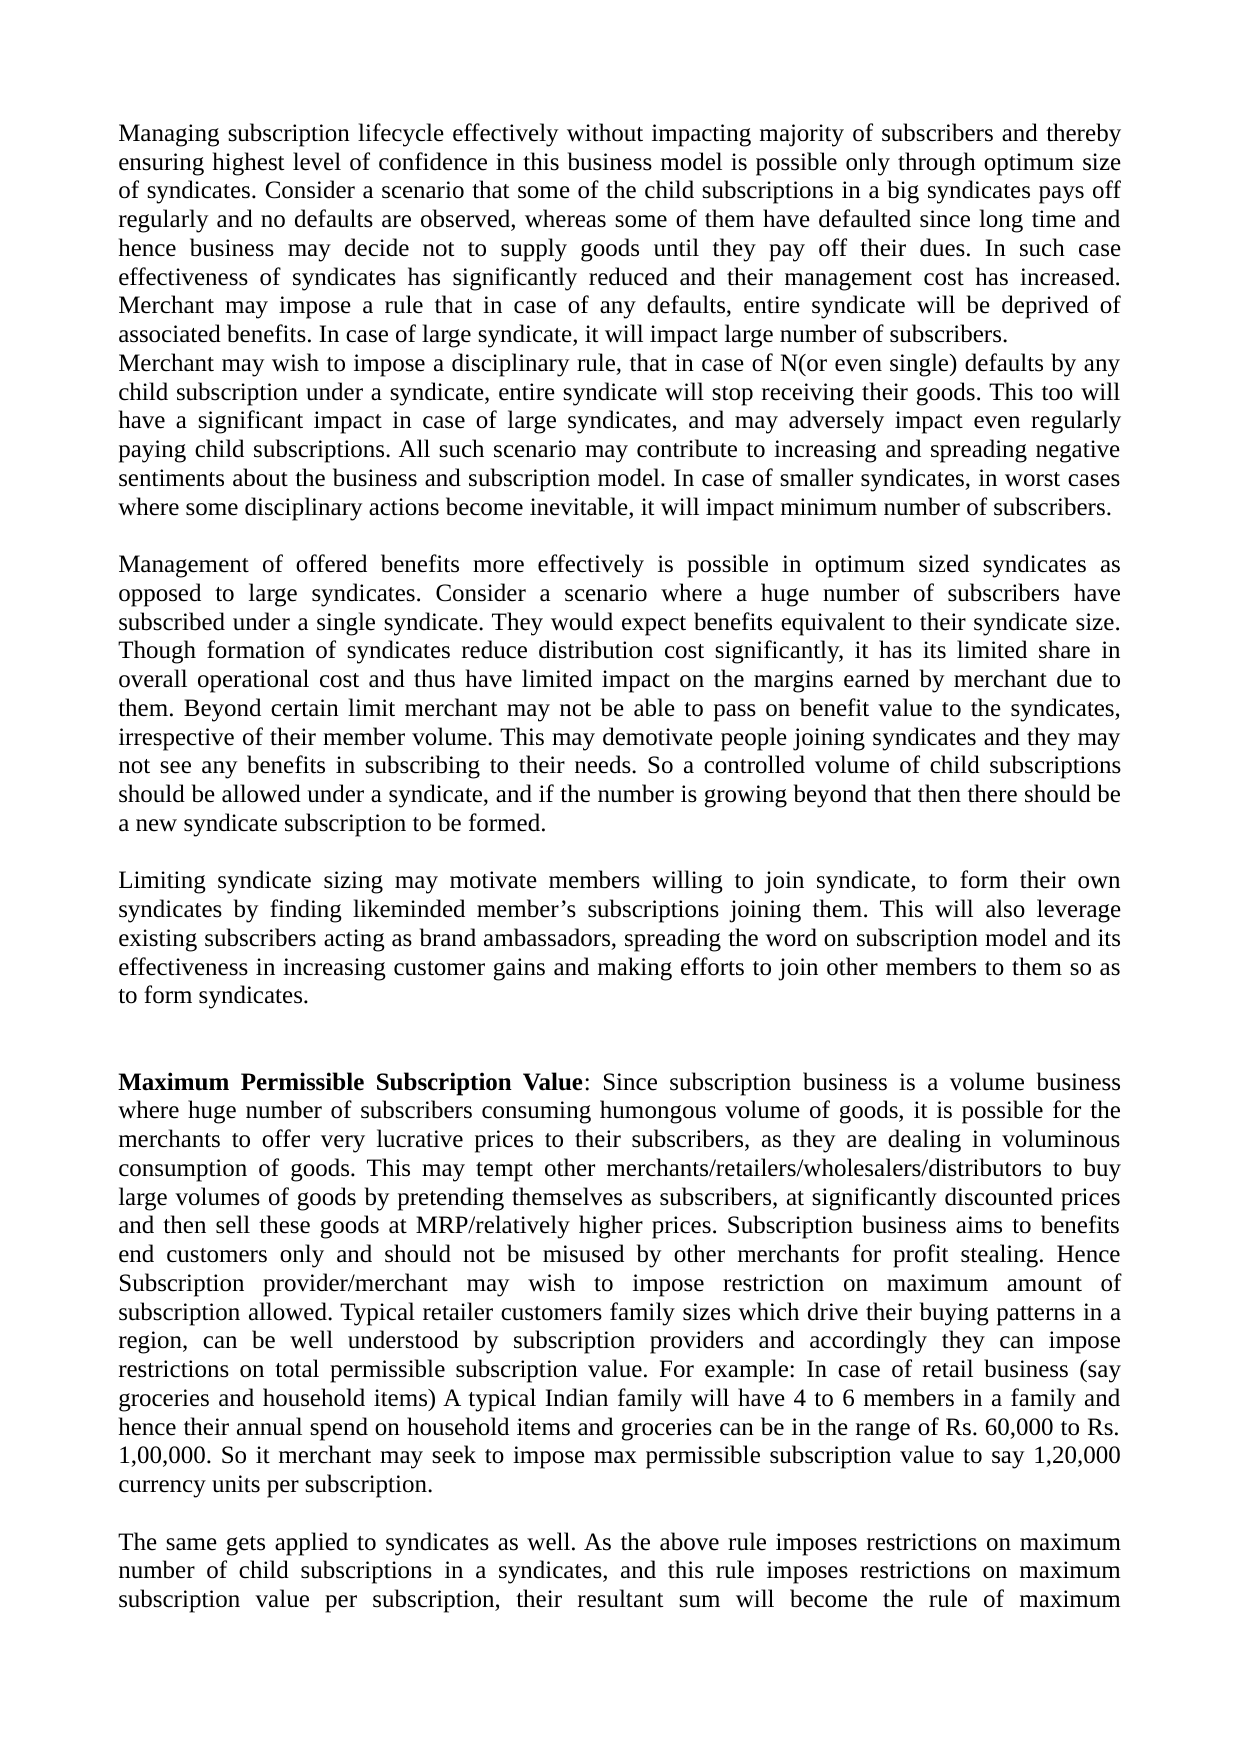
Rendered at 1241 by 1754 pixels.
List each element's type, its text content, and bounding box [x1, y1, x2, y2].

text Maximum Permissible Subscription Value: Since subscription business is a volume business where huge number of subscribers consuming humongous volume of goods, it is possible for the merchants to offer very lucrative prices to their subscribers, as they are dealing in voluminous consumption of goods. This may tempt other merchants/retailers/wholesalers/distributors to buy large volumes of goods by pretending themselves as subscribers, at significantly discounted prices and then sell these goods at MRP/relatively higher prices. Subscription business aims to benefits end customers only and should not be misused by other merchants for profit stealing. Hence Subscription provider/merchant may wish to impose restriction on maximum amount of subscription allowed. Typical retailer customers family sizes which drive their buying patterns in a region, can be well understood by subscription providers and accordingly they can impose restrictions on total permissible subscription value. For example: In case of retail business (say groceries and household items) A typical Indian family will have 4 to 6 members in a family and hence their annual spend on household items and groceries can be in the range of Rs. 60,000 to Rs. 1,00,000. So it merchant may seek to impose max permissible subscription value to say 1,20,000 currency units per subscription. [118, 1067, 1122, 1498]
text The same gets applied to syndicates as well. As the above rule imposes restrictions on maximum number of child subscriptions in a syndicates, and this rule imposes restrictions on maximum subscription value per subscription, their resultant sum will become the rule of maximum [118, 1527, 1122, 1613]
text Managing subscription lifecycle effectively without impacting majority of subscribers and thereby ensuring highest level of confidence in this business model is possible only through optimum size of syndicates. Consider a scenario that some of the child subscriptions in a big syndicates pays off regularly and no defaults are observed, whereas some of them have defaulted since long time and hence business may decide not to supply goods until they pay off their dues. In such case effectiveness of syndicates has significantly reduced and their management cost has increased. Merchant may impose a rule that in case of any defaults, entire syndicate will be deprived of associated benefits. In case of large syndicate, it will impact large number of subscribers. [118, 118, 1122, 348]
text Merchant may wish to impose a disciplinary rule, that in case of N(or even single) defaults by any child subscription under a syndicate, entire syndicate will stop receiving their goods. This too will have a significant impact in case of large syndicates, and may adversely impact even regularly paying child subscriptions. All such scenario may contribute to increasing and spreading negative sentiments about the business and subscription model. In case of smaller syndicates, in worst cases where some disciplinary actions become inevitable, it will impact minimum number of subscribers. [118, 348, 1122, 521]
text Management of offered benefits more effectively is possible in optimum sized syndicates as opposed to large syndicates. Consider a scenario where a huge number of subscribers have subscribed under a single syndicate. They would expect benefits equivalent to their syndicate size. Though formation of syndicates reduce distribution cost significantly, it has its limited share in overall operational cost and thus have limited impact on the margins earned by merchant due to them. Beyond certain limit merchant may not be able to pass on benefit value to the syndicates, irrespective of their member volume. This may demotivate people joining syndicates and they may not see any benefits in subscribing to their needs. So a controlled volume of child subscriptions should be allowed under a syndicate, and if the number is growing beyond that then there should be a new syndicate subscription to be formed. [118, 549, 1122, 837]
text Limiting syndicate sizing may motivate members willing to join syndicate, to form their own syndicates by finding likeminded member’s subscriptions joining them. This will also leverage existing subscribers acting as brand ambassadors, spreading the word on subscription model and its effectiveness in increasing customer gains and making efforts to join other members to them so as to form syndicates. [118, 866, 1122, 1009]
